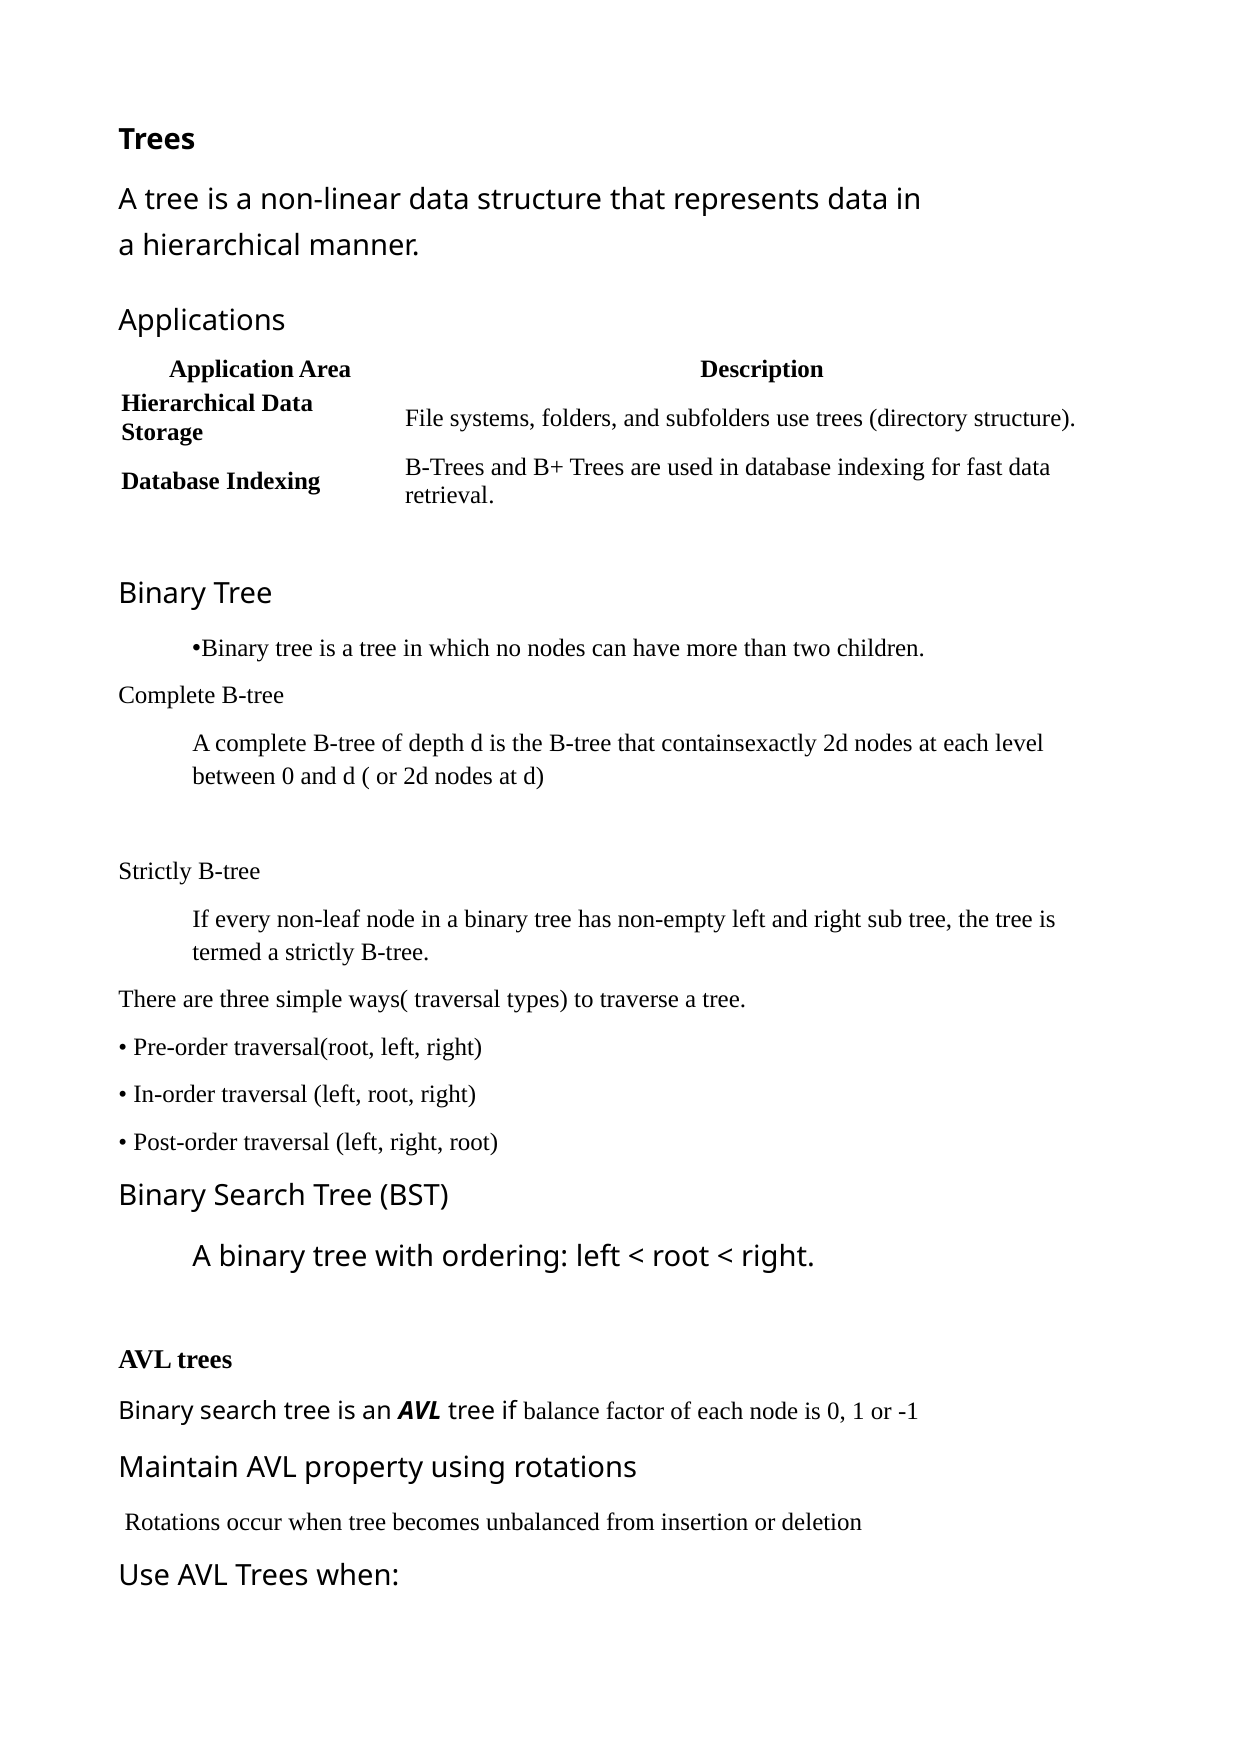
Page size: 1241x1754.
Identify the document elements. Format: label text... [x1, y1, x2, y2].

text Binary search tree is an AVL tree if balance factor of each node is 0, 1 or -1 [118, 1393, 1122, 1427]
list Binary tree is a tree in which no nodes can have more than two children. [118, 633, 1122, 661]
table_cell Hierarchical Data Storage [118, 386, 402, 449]
text A binary tree with ordering: left < root < right. [118, 1235, 1122, 1274]
subtitle Applications [118, 299, 1122, 338]
text If every non-leaf node in a binary tree has non-empty left and right sub tree, the tree is termed a strictly B-tree. [118, 904, 1122, 965]
text • Post-order traversal (left, right, root) [118, 1127, 1122, 1156]
text Maintain AVL property using rotations [118, 1447, 1122, 1486]
text • In-order traversal (left, root, right) [118, 1079, 1122, 1108]
table_cell Database Indexing [118, 449, 402, 512]
table_cell B-Trees and B+ Trees are used in database indexing for fast data retrieval. [402, 449, 1122, 512]
text AVL trees [118, 1343, 1122, 1374]
text Strictly B-tree [118, 856, 1122, 885]
text Use AVL Trees when: [118, 1554, 1122, 1594]
text Binary Search Tree (BST) [118, 1175, 1122, 1214]
text A complete B-tree of depth d is the B-tree that containsexactly 2d nodes at each level between 0 and d ( or 2d nodes at d) [118, 728, 1122, 789]
table_header Description [402, 351, 1122, 386]
text A tree is a non-linear data structure that represents data in a hierarchical manner. [118, 178, 1122, 264]
text There are three simple ways( traversal types) to traverse a tree. [118, 984, 1122, 1013]
table_header Application Area [118, 351, 402, 386]
text • Pre-order traversal(root, left, right) [118, 1032, 1122, 1061]
text Complete B-tree [118, 680, 1122, 709]
table_cell File systems, folders, and subfolders use trees (directory structure). [402, 386, 1122, 449]
text Trees [118, 118, 1122, 158]
text Rotations occur when tree becomes unbalanced from insertion or deletion [118, 1507, 1122, 1536]
text Binary Tree [118, 572, 1122, 612]
